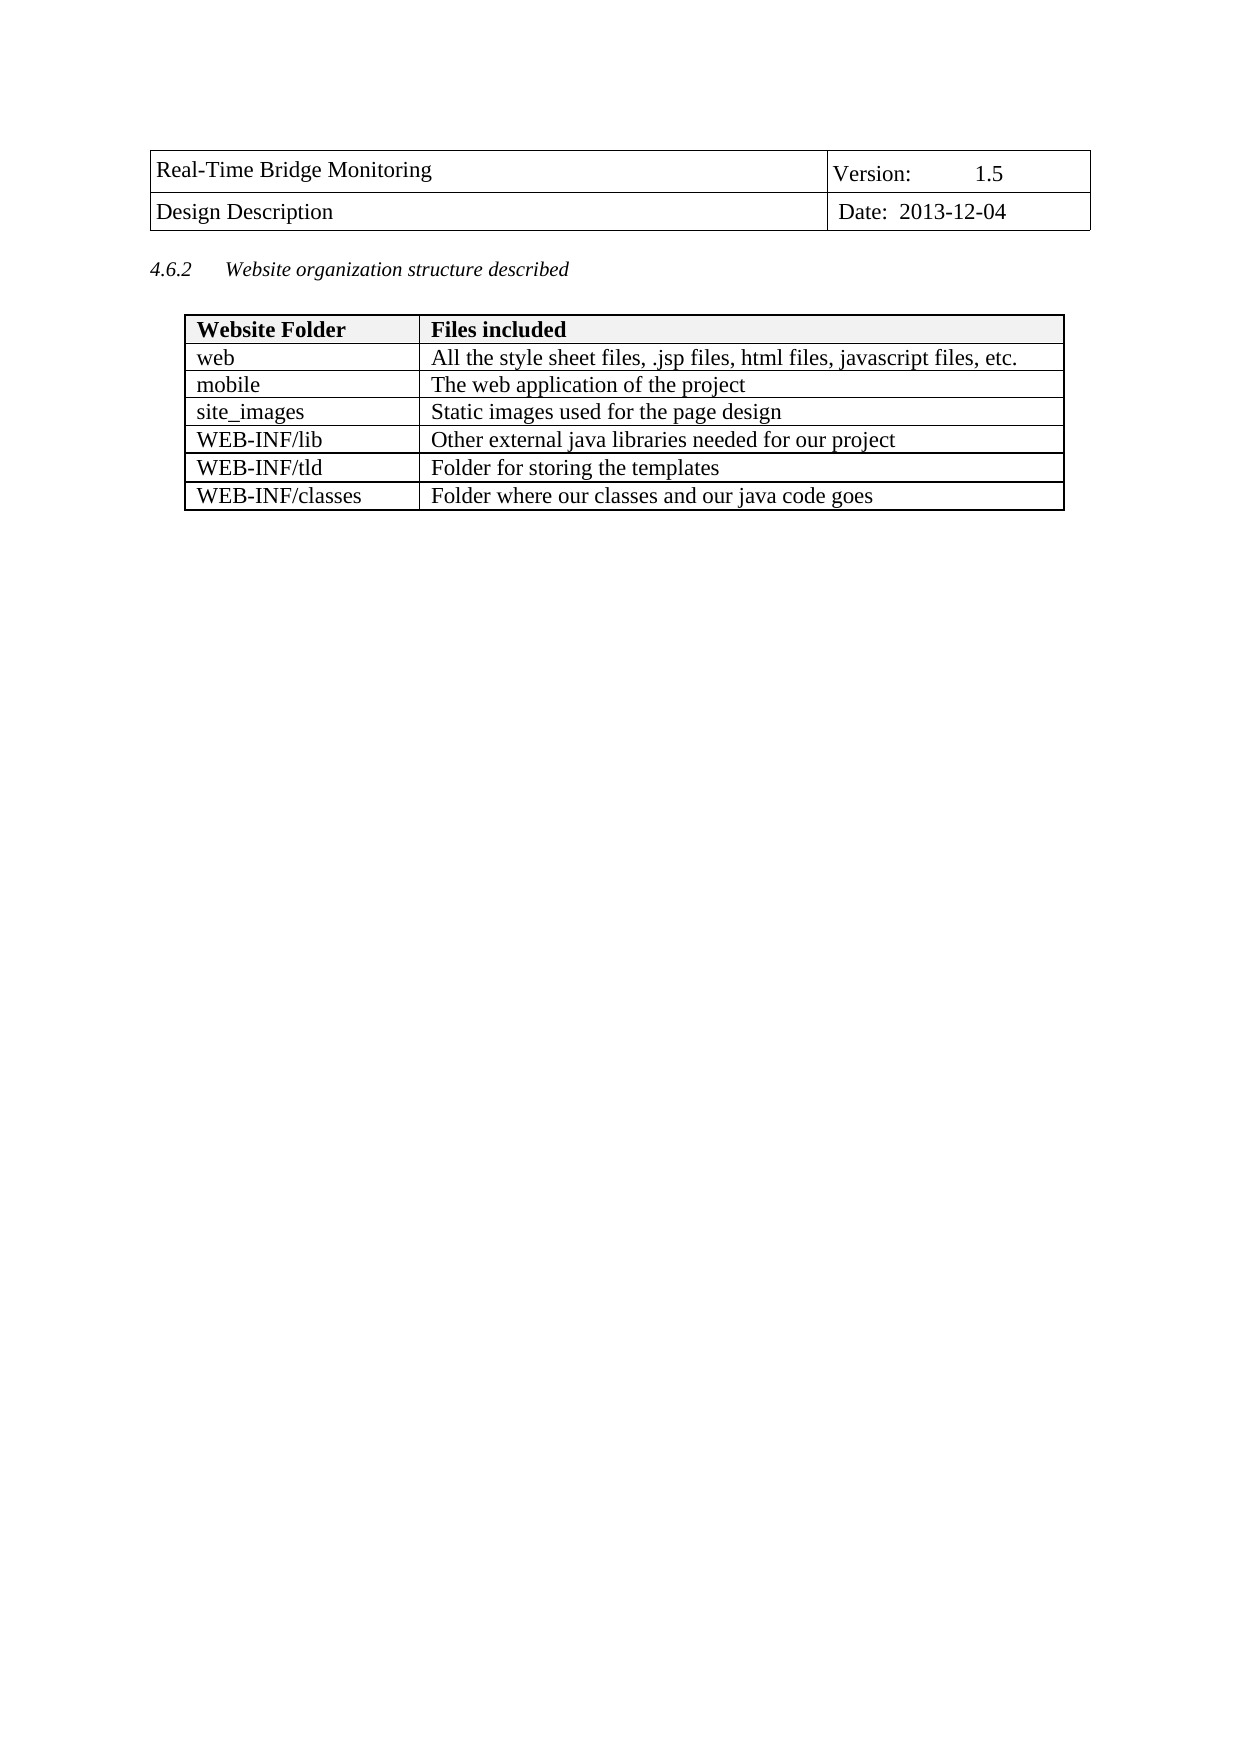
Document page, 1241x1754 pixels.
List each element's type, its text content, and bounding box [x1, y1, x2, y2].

table_cell Folder for storing the templates [420, 454, 1063, 481]
table_cell WEB-INF/lib [186, 426, 419, 452]
subtitle Website organization structure described [150, 256, 1090, 281]
table_cell Folder where our classes and our java code goes [420, 483, 1063, 509]
table_cell The web application of the project [420, 371, 1063, 397]
table_cell Other external java libraries needed for our project [420, 426, 1063, 452]
table_header Files included [420, 316, 1063, 342]
table_cell WEB-INF/classes [186, 483, 419, 509]
table_cell WEB-INF/tld [186, 454, 419, 481]
table_cell site_images [186, 398, 419, 425]
table_cell Static images used for the page design [420, 398, 1063, 425]
table_header Website Folder [186, 316, 419, 342]
table_cell mobile [186, 371, 419, 397]
table_cell All the style sheet files, .jsp files, html files, javascript files, etc. [420, 344, 1063, 370]
table_cell web [186, 344, 419, 370]
